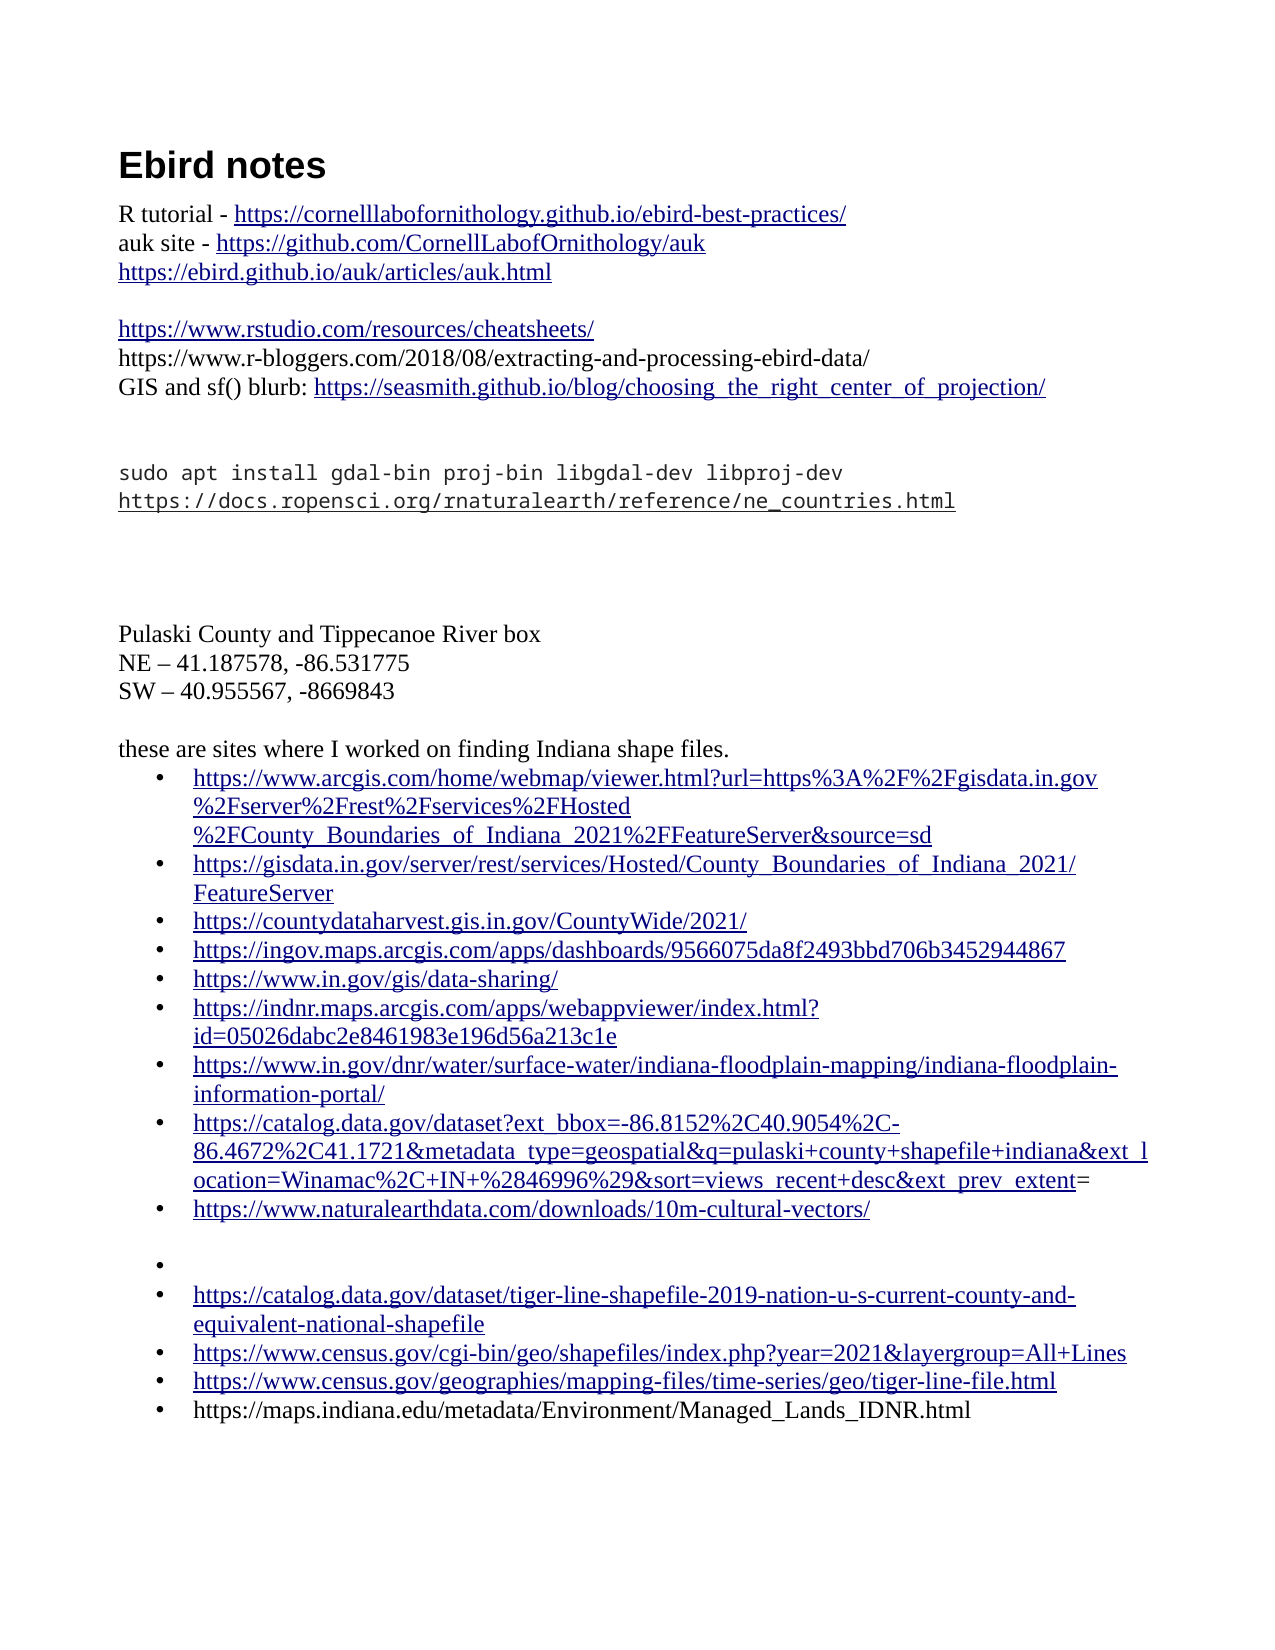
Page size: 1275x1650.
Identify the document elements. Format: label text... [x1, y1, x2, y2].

list https://indnr.maps.arcgis.com/apps/webappviewer/index.html?id=05026dabc2e8461983e196d56a213c1e [156, 993, 1157, 1050]
text https://www.r-bloggers.com/2018/08/extracting-and-processing-ebird-data/ [118, 343, 1157, 372]
text sudo apt install gdal-bin proj-bin libgdal-dev libproj-dev [118, 458, 1157, 486]
list https://catalog.data.gov/dataset?ext_bbox=-86.8152%2C40.9054%2C-86.4672%2C41.1721&metadata_type=geospatial&q=pulaski+county+shapefile+indiana&ext_location=Winamac%2C+IN+%2846996%29&sort=views_recent+desc&ext_prev_extent= [156, 1108, 1157, 1194]
list https://maps.indiana.edu/metadata/Environment/Managed_Lands_IDNR.html [156, 1395, 1157, 1424]
list https://www.in.gov/gis/data-sharing/ [156, 964, 1157, 993]
text https://docs.ropensci.org/rnaturalearth/reference/ne_countries.html [118, 486, 1157, 515]
text R tutorial - https://cornelllabofornithology.github.io/ebird-best-practices/ [118, 199, 1157, 228]
list https://www.arcgis.com/home/webmap/viewer.html?url=https%3A%2F%2Fgisdata.in.gov%2Fserver%2Frest%2Fservices%2FHosted%2FCounty_Boundaries_of_Indiana_2021%2FFeatureServer&source=sd [156, 763, 1157, 849]
list https://www.naturalearthdata.com/downloads/10m-cultural-vectors/ [156, 1194, 1157, 1223]
text SW – 40.955567, -8669843 [118, 676, 1157, 705]
text https://ebird.github.io/auk/articles/auk.html [118, 257, 1157, 286]
list https://www.in.gov/dnr/water/surface-water/indiana-floodplain-mapping/indiana-floodplain-information-portal/ [156, 1050, 1157, 1108]
list https://www.census.gov/geographies/mapping-files/time-series/geo/tiger-line-file.html [156, 1366, 1157, 1395]
list https://www.census.gov/cgi-bin/geo/shapefiles/index.php?year=2021&layergroup=All+Lines [156, 1338, 1157, 1366]
text https://www.rstudio.com/resources/cheatsheets/ [118, 314, 1157, 343]
text Pulaski County and Tippecanoe River box [118, 619, 1157, 648]
text auk site - https://github.com/CornellLabofOrnithology/auk [118, 228, 1157, 257]
text these are sites where I worked on finding Indiana shape files. [118, 734, 1157, 763]
list https://gisdata.in.gov/server/rest/services/Hosted/County_Boundaries_of_Indiana_2021/FeatureServer [156, 849, 1157, 906]
list https://catalog.data.gov/dataset/tiger-line-shapefile-2019-nation-u-s-current-county-and-equivalent-national-shapefile [156, 1280, 1157, 1338]
list https://countydataharvest.gis.in.gov/CountyWide/2021/ [156, 906, 1157, 935]
list https://ingov.maps.arcgis.com/apps/dashboards/9566075da8f2493bbd706b3452944867 [156, 935, 1157, 964]
text NE – 41.187578, -86.531775 [118, 648, 1157, 676]
subtitle Ebird notes [118, 143, 1157, 187]
text GIS and sf() blurb: https://seasmith.github.io/blog/choosing_the_right_center_of_projection/ [118, 372, 1157, 401]
